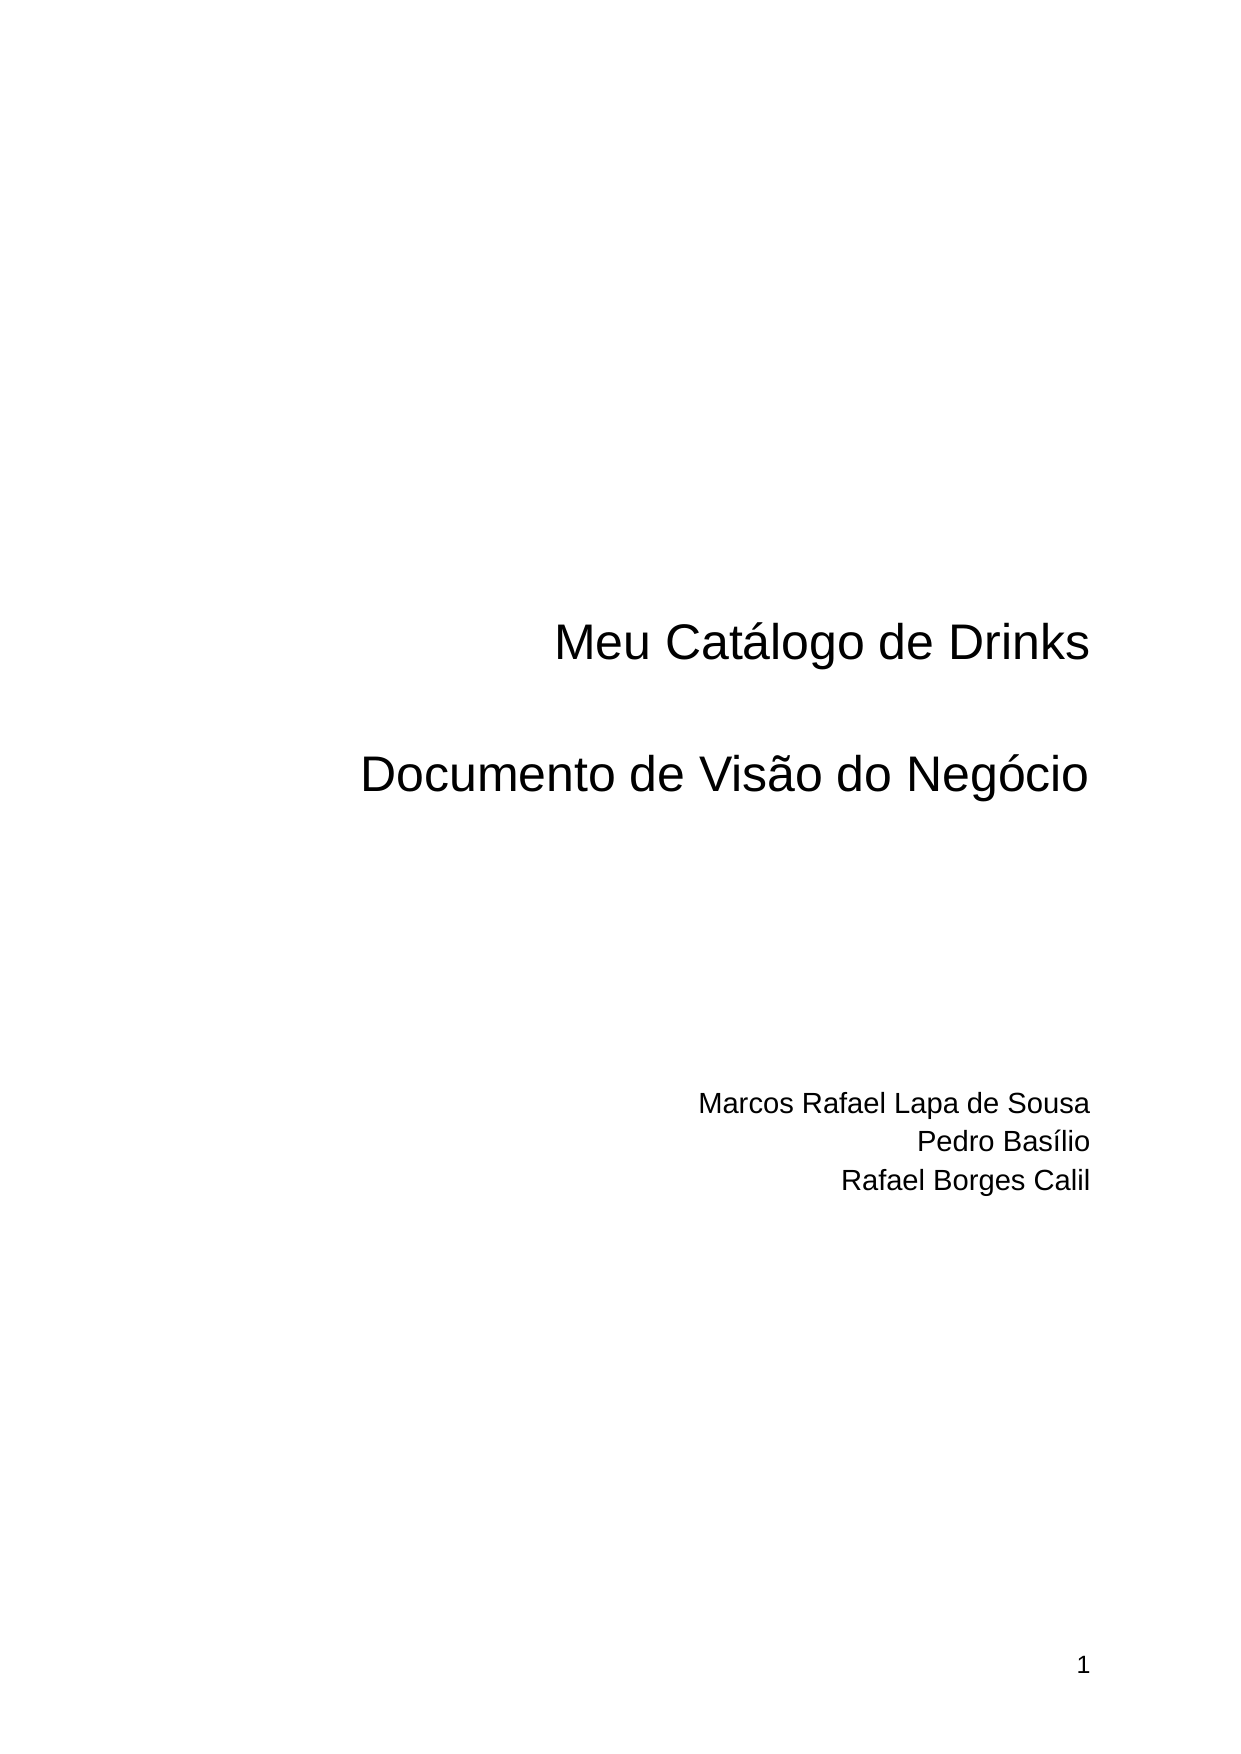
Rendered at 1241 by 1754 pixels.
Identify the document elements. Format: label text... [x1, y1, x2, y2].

text Meu Catálogo de Drinks [150, 612, 1090, 670]
text Marcos Rafael Lapa de Sousa Pedro Basílio Rafael Borges Calil [225, 1086, 1090, 1196]
text Documento de Visão do Negócio [225, 744, 1090, 802]
